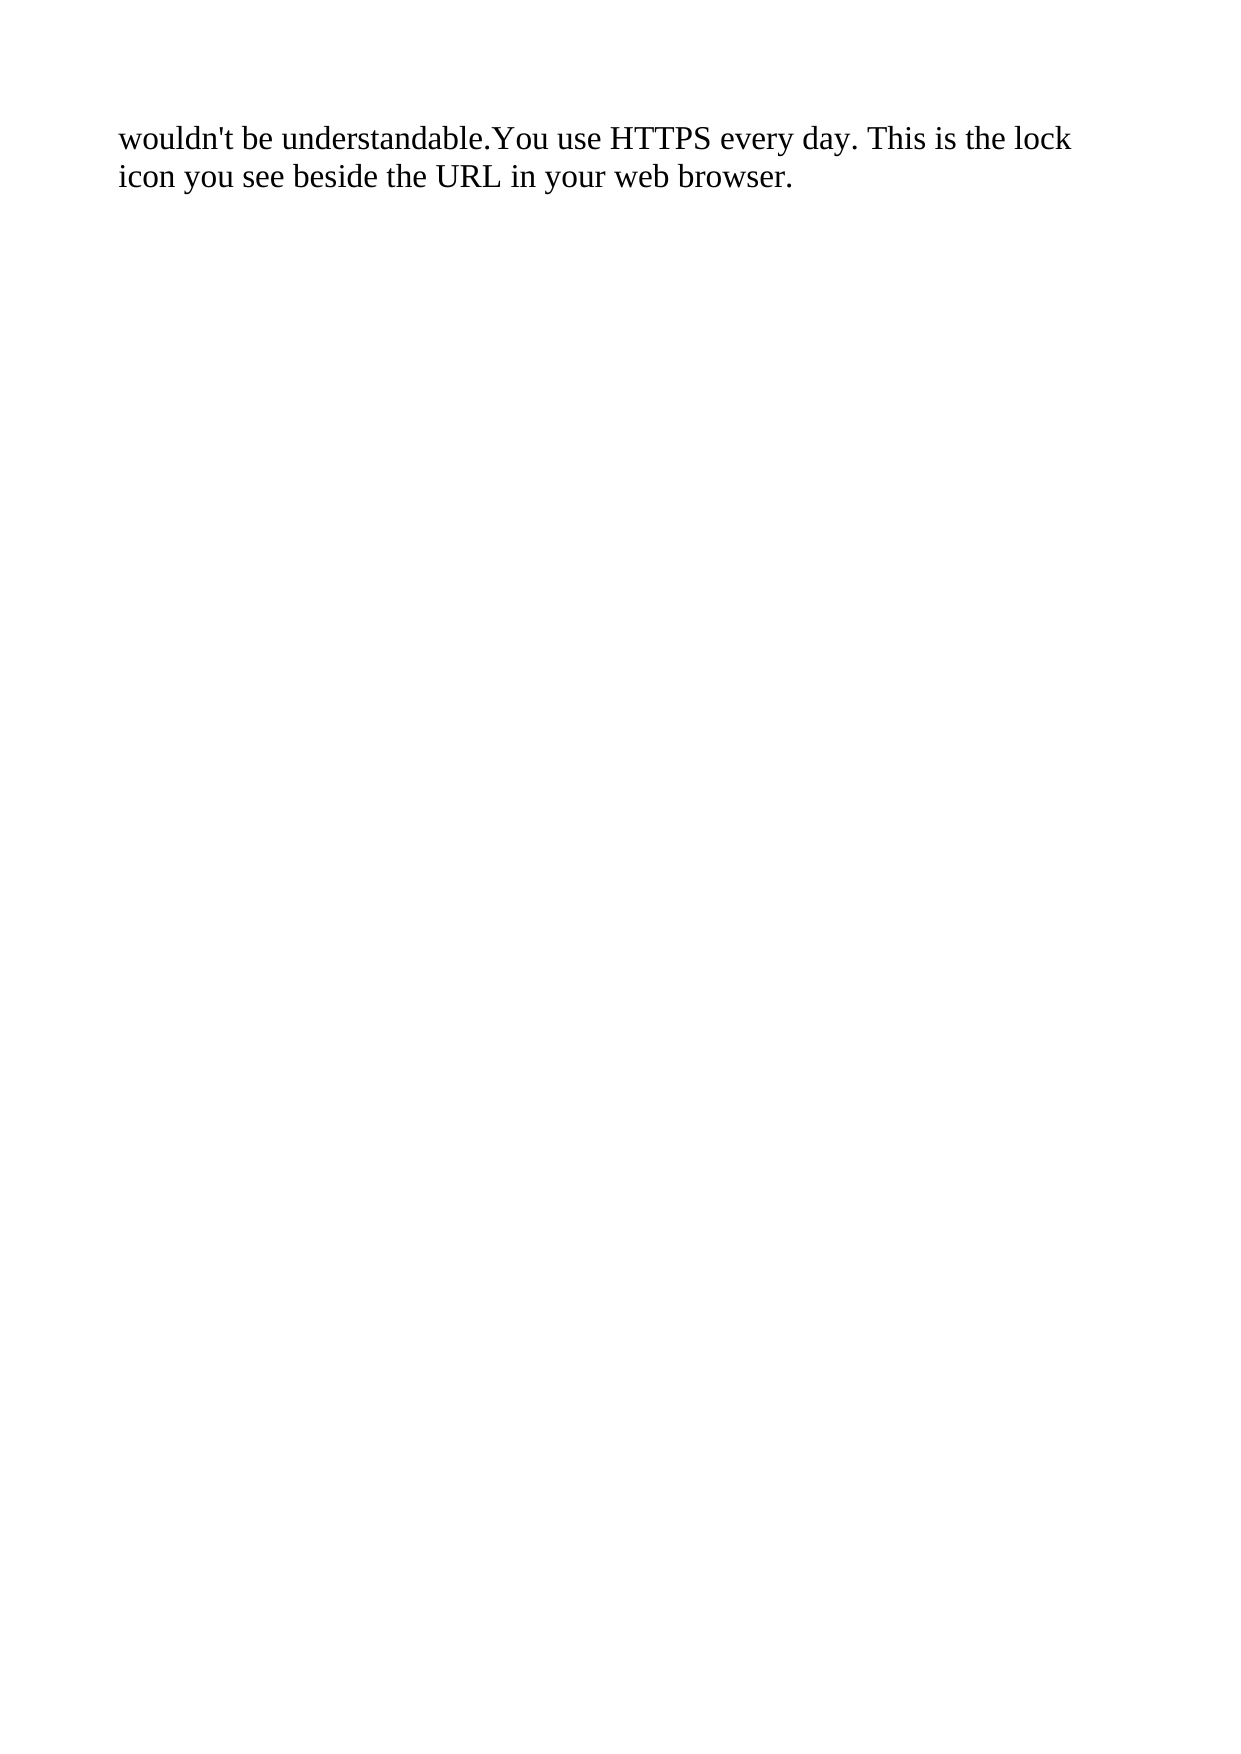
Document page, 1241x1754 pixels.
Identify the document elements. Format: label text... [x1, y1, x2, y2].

text wouldn't be understandable.You use HTTPS every day. This is the lock icon you see beside the URL in your web browser. [118, 118, 1122, 195]
